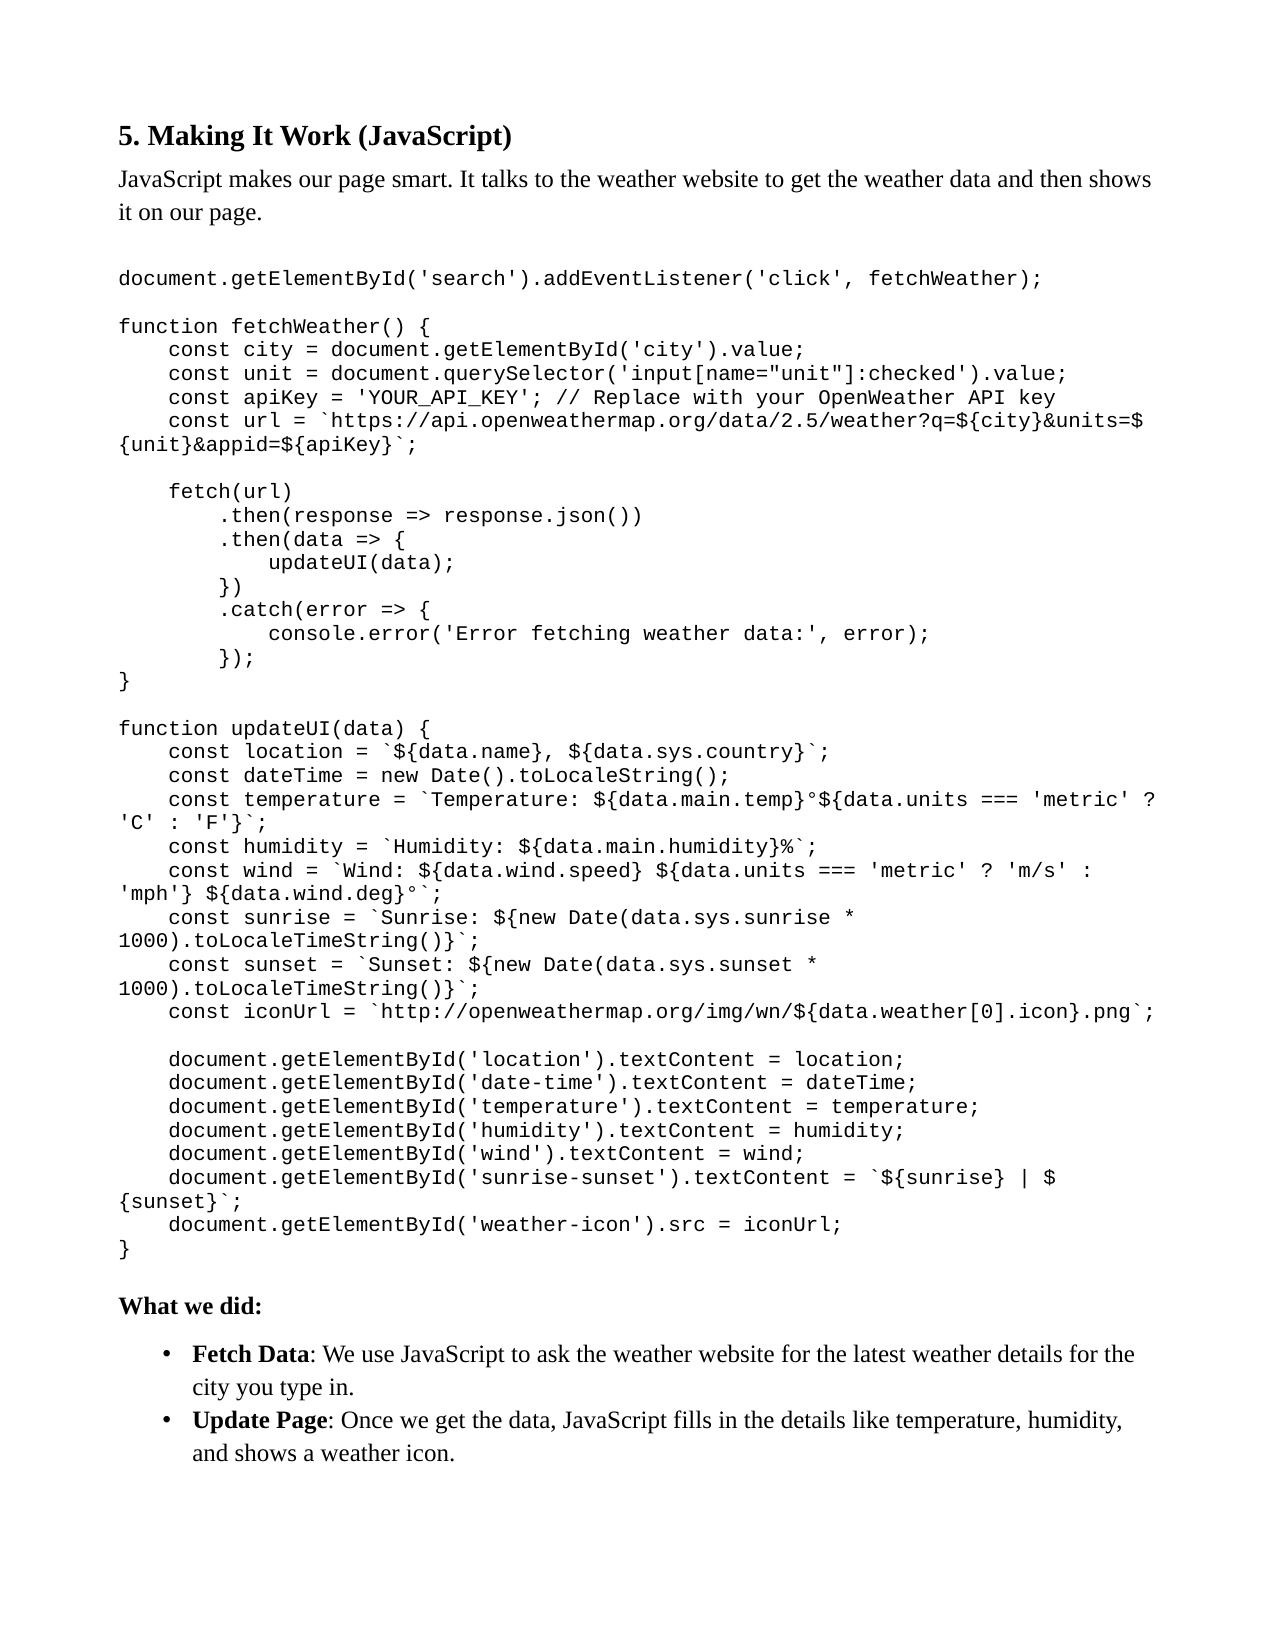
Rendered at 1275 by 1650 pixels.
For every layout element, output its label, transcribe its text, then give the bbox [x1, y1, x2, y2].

text const apiKey = 'YOUR_API_KEY'; // Replace with your OpenWeather API key [118, 387, 1157, 410]
text const location = `${data.name}, ${data.sys.country}`; [118, 741, 1157, 765]
text }) [118, 576, 1157, 599]
text updateUI(data); [118, 552, 1157, 576]
text document.getElementById('humidity').textContent = humidity; [118, 1120, 1157, 1143]
text document.getElementById('date-time').textContent = dateTime; [118, 1072, 1157, 1096]
text .catch(error => { [118, 599, 1157, 623]
text } [118, 1238, 1157, 1262]
text What we did: [118, 1291, 1157, 1320]
text const sunset = `Sunset: ${new Date(data.sys.sunset * 1000).toLocaleTimeString()}`; [118, 954, 1157, 1001]
text const city = document.getElementById('city').value; [118, 339, 1157, 363]
text document.getElementById('location').textContent = location; [118, 1049, 1157, 1072]
text fetch(url) [118, 481, 1157, 505]
text const dateTime = new Date().toLocaleString(); [118, 765, 1157, 789]
text console.error('Error fetching weather data:', error); [118, 623, 1157, 647]
text const url = `https://api.openweathermap.org/data/2.5/weather?q=${city}&units=${unit}&appid=${apiKey}`; [118, 410, 1157, 458]
list Fetch Data: We use JavaScript to ask the weather website for the latest weather details for the city you type in. [162, 1339, 1157, 1400]
text .then(response => response.json()) [118, 505, 1157, 528]
text document.getElementById('search').addEventListener('click', fetchWeather); [118, 268, 1157, 292]
text const wind = `Wind: ${data.wind.speed} ${data.units === 'metric' ? 'm/s' : 'mph'} ${data.wind.deg}°`; [118, 859, 1157, 907]
text } [118, 670, 1157, 694]
text function fetchWeather() { [118, 316, 1157, 339]
text const sunrise = `Sunrise: ${new Date(data.sys.sunrise * 1000).toLocaleTimeString()}`; [118, 907, 1157, 954]
text document.getElementById('temperature').textContent = temperature; [118, 1096, 1157, 1120]
text document.getElementById('weather-icon').src = iconUrl; [118, 1214, 1157, 1238]
text document.getElementById('wind').textContent = wind; [118, 1143, 1157, 1167]
text JavaScript makes our page smart. It talks to the weather website to get the weather data and then shows it on our page. [118, 164, 1157, 226]
text const unit = document.querySelector('input[name="unit"]:checked').value; [118, 363, 1157, 387]
text const humidity = `Humidity: ${data.main.humidity}%`; [118, 836, 1157, 859]
text }); [118, 647, 1157, 670]
text function updateUI(data) { [118, 718, 1157, 741]
text document.getElementById('sunrise-sunset').textContent = `${sunrise} | ${sunset}`; [118, 1167, 1157, 1214]
text const iconUrl = `http://openweathermap.org/img/wn/${data.weather[0].icon}.png`; [118, 1001, 1157, 1025]
list Update Page: Once we get the data, JavaScript fills in the details like temperature, humidity, and shows a weather icon. [162, 1405, 1157, 1466]
text const temperature = `Temperature: ${data.main.temp}°${data.units === 'metric' ? 'C' : 'F'}`; [118, 789, 1157, 836]
subtitle 5. Making It Work (JavaScript) [118, 118, 1157, 152]
text .then(data => { [118, 528, 1157, 552]
